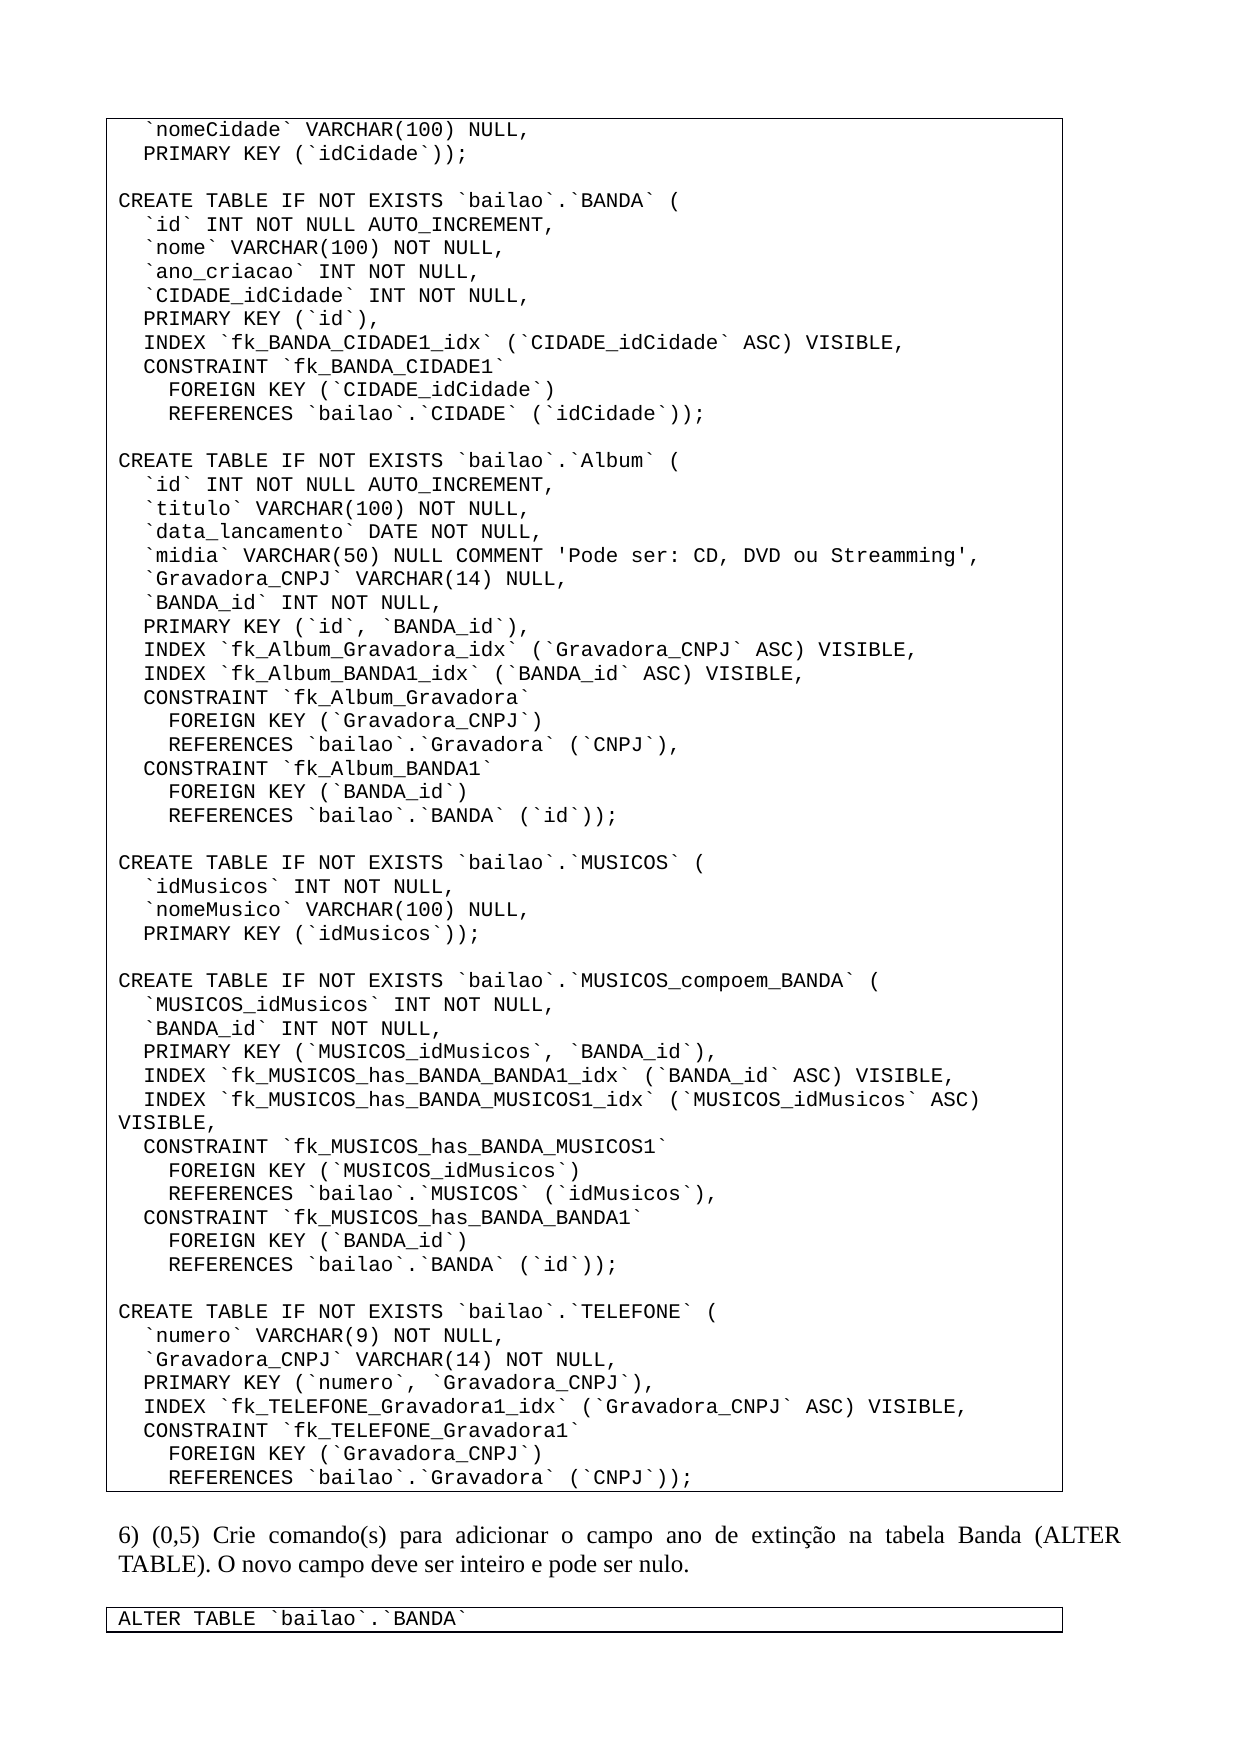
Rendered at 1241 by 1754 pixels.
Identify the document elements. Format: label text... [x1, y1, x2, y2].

table_header `nomeCidade` VARCHAR(100) NULL, PRIMARY KEY (`idCidade`)); CREATE TABLE IF NOT EXISTS `bailao`.`BANDA` ( `id` INT NOT NULL AUTO_INCREMENT, `nome` VARCHAR(100) NOT NULL, `ano_criacao` INT NOT NULL, `CIDADE_idCidade` INT NOT NULL, PRIMARY KEY (`id`), INDEX `fk_BANDA_CIDADE1_idx` (`CIDADE_idCidade` ASC) VISIBLE, CONSTRAINT `fk_BANDA_CIDADE1` FOREIGN KEY (`CIDADE_idCidade`) REFERENCES `bailao`.`CIDADE` (`idCidade`)); CREATE TABLE IF NOT EXISTS `bailao`.`Album` ( `id` INT NOT NULL AUTO_INCREMENT, `titulo` VARCHAR(100) NOT NULL, `data_lancamento` DATE NOT NULL, `midia` VARCHAR(50) NULL COMMENT 'Pode ser: CD, DVD ou Streamming', `Gravadora_CNPJ` VARCHAR(14) NULL, `BANDA_id` INT NOT NULL, PRIMARY KEY (`id`, `BANDA_id`), INDEX `fk_Album_Gravadora_idx` (`Gravadora_CNPJ` ASC) VISIBLE, INDEX `fk_Album_BANDA1_idx` (`BANDA_id` ASC) VISIBLE, CONSTRAINT `fk_Album_Gravadora` FOREIGN KEY (`Gravadora_CNPJ`) REFERENCES `bailao`.`Gravadora` (`CNPJ`), CONSTRAINT `fk_Album_BANDA1` FOREIGN KEY (`BANDA_id`) REFERENCES `bailao`.`BANDA` (`id`)); CREATE TABLE IF NOT EXISTS `bailao`.`MUSICOS` ( `idMusicos` INT NOT NULL, `nomeMusico` VARCHAR(100) NULL, PRIMARY KEY (`idMusicos`)); CREATE TABLE IF NOT EXISTS `bailao`.`MUSICOS_compoem_BANDA` ( `MUSICOS_idMusicos` INT NOT NULL, `BANDA_id` INT NOT NULL, PRIMARY KEY (`MUSICOS_idMusicos`, `BANDA_id`), INDEX `fk_MUSICOS_has_BANDA_BANDA1_idx` (`BANDA_id` ASC) VISIBLE, INDEX `fk_MUSICOS_has_BANDA_MUSICOS1_idx` (`MUSICOS_idMusicos` ASC) VISIBLE, CONSTRAINT `fk_MUSICOS_has_BANDA_MUSICOS1` FOREIGN KEY (`MUSICOS_idMusicos`) REFERENCES `bailao`.`MUSICOS` (`idMusicos`), CONSTRAINT `fk_MUSICOS_has_BANDA_BANDA1` FOREIGN KEY (`BANDA_id`) REFERENCES `bailao`.`BANDA` (`id`)); CREATE TABLE IF NOT EXISTS `bailao`.`TELEFONE` ( `numero` VARCHAR(9) NOT NULL, `Gravadora_CNPJ` VARCHAR(14) NOT NULL, PRIMARY KEY (`numero`, `Gravadora_CNPJ`), INDEX `fk_TELEFONE_Gravadora1_idx` (`Gravadora_CNPJ` ASC) VISIBLE, CONSTRAINT `fk_TELEFONE_Gravadora1` FOREIGN KEY (`Gravadora_CNPJ`) REFERENCES `bailao`.`Gravadora` (`CNPJ`)); [107, 119, 1062, 1491]
text 6) (0,5) Crie comando(s) para adicionar o campo ano de extinção na tabela Banda (ALTER TABLE). O novo campo deve ser inteiro e pode ser nulo. [118, 1520, 1122, 1578]
table_header ALTER TABLE `bailao`.`BANDA` [107, 1608, 1062, 1631]
